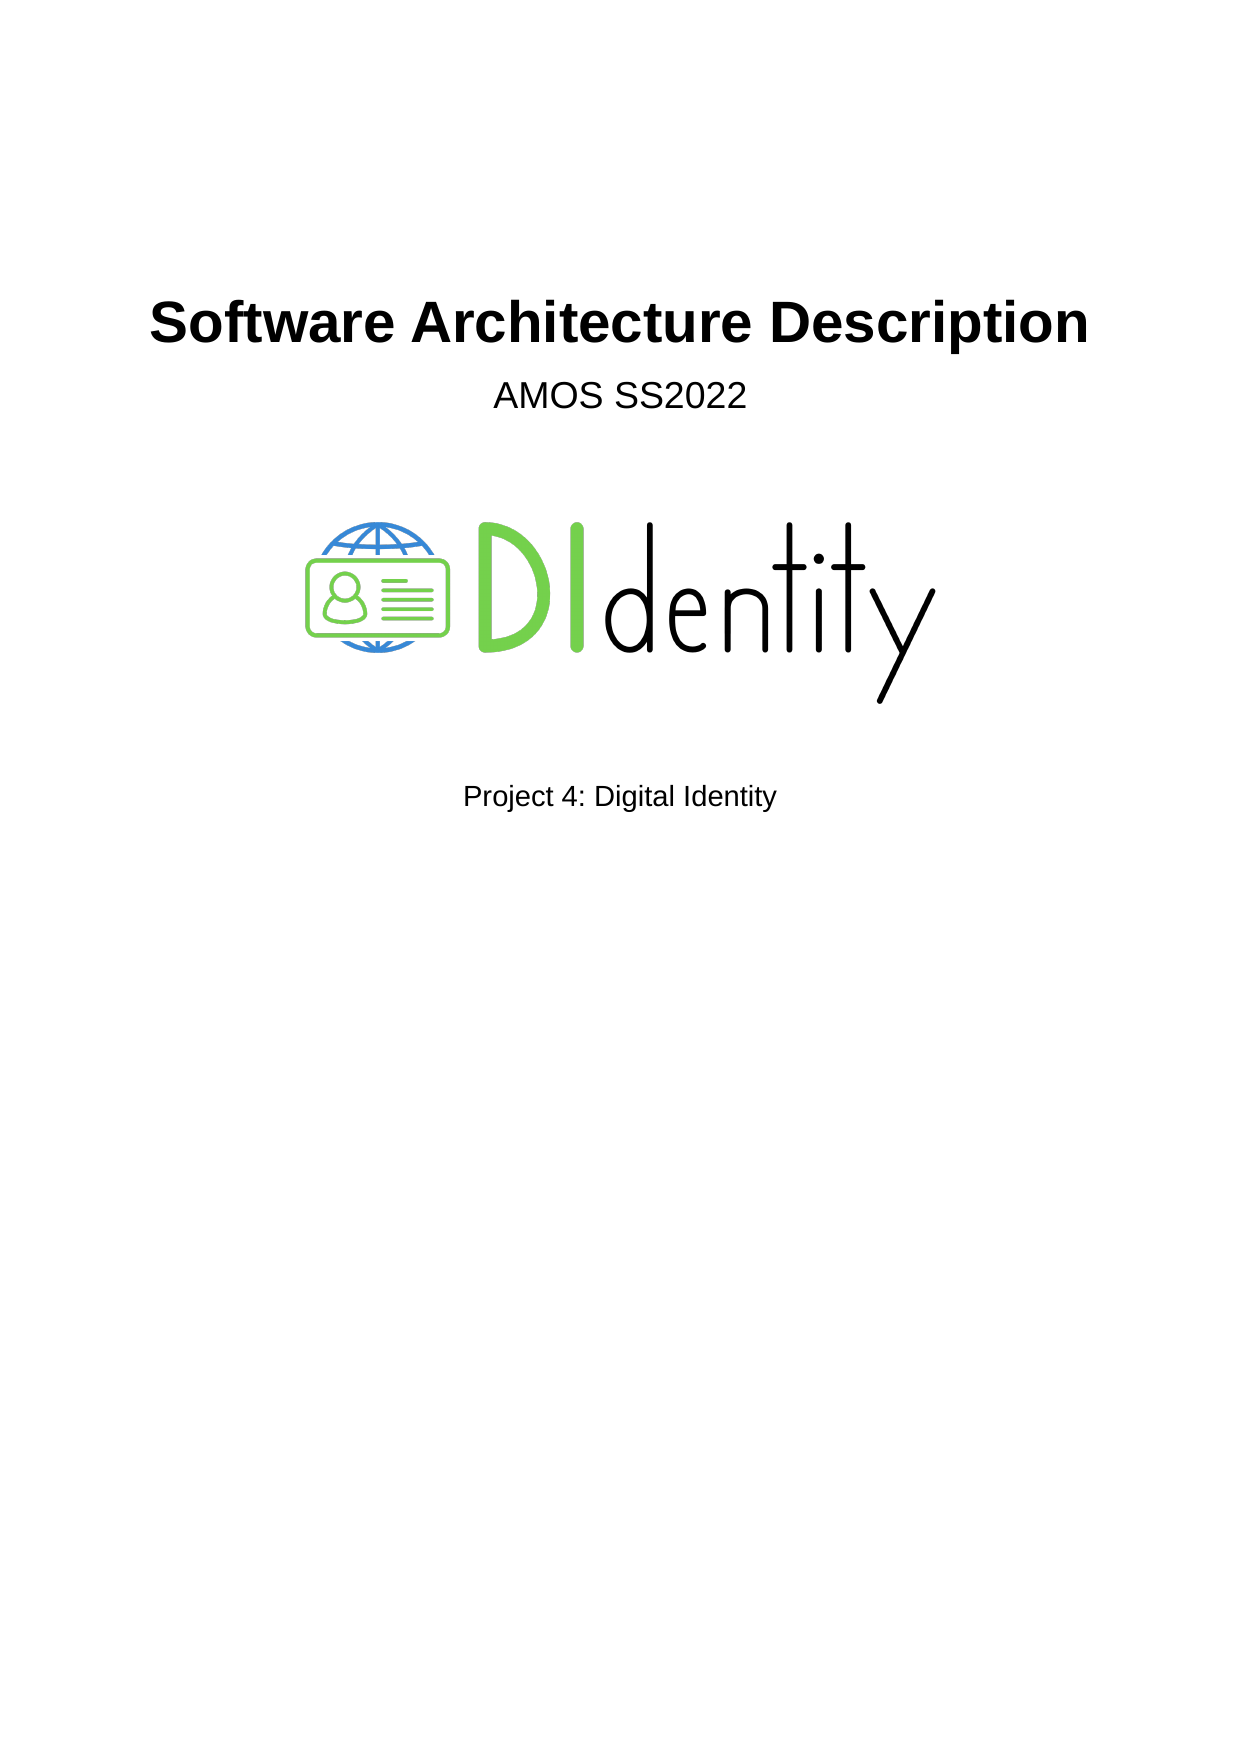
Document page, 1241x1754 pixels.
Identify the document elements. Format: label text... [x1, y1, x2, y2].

title Software Architecture Description [118, 288, 1122, 355]
subtitle AMOS SS2022 [118, 374, 1122, 417]
picture [285, 464, 956, 716]
subtitle Project 4: Digital Identity [118, 778, 1122, 812]
